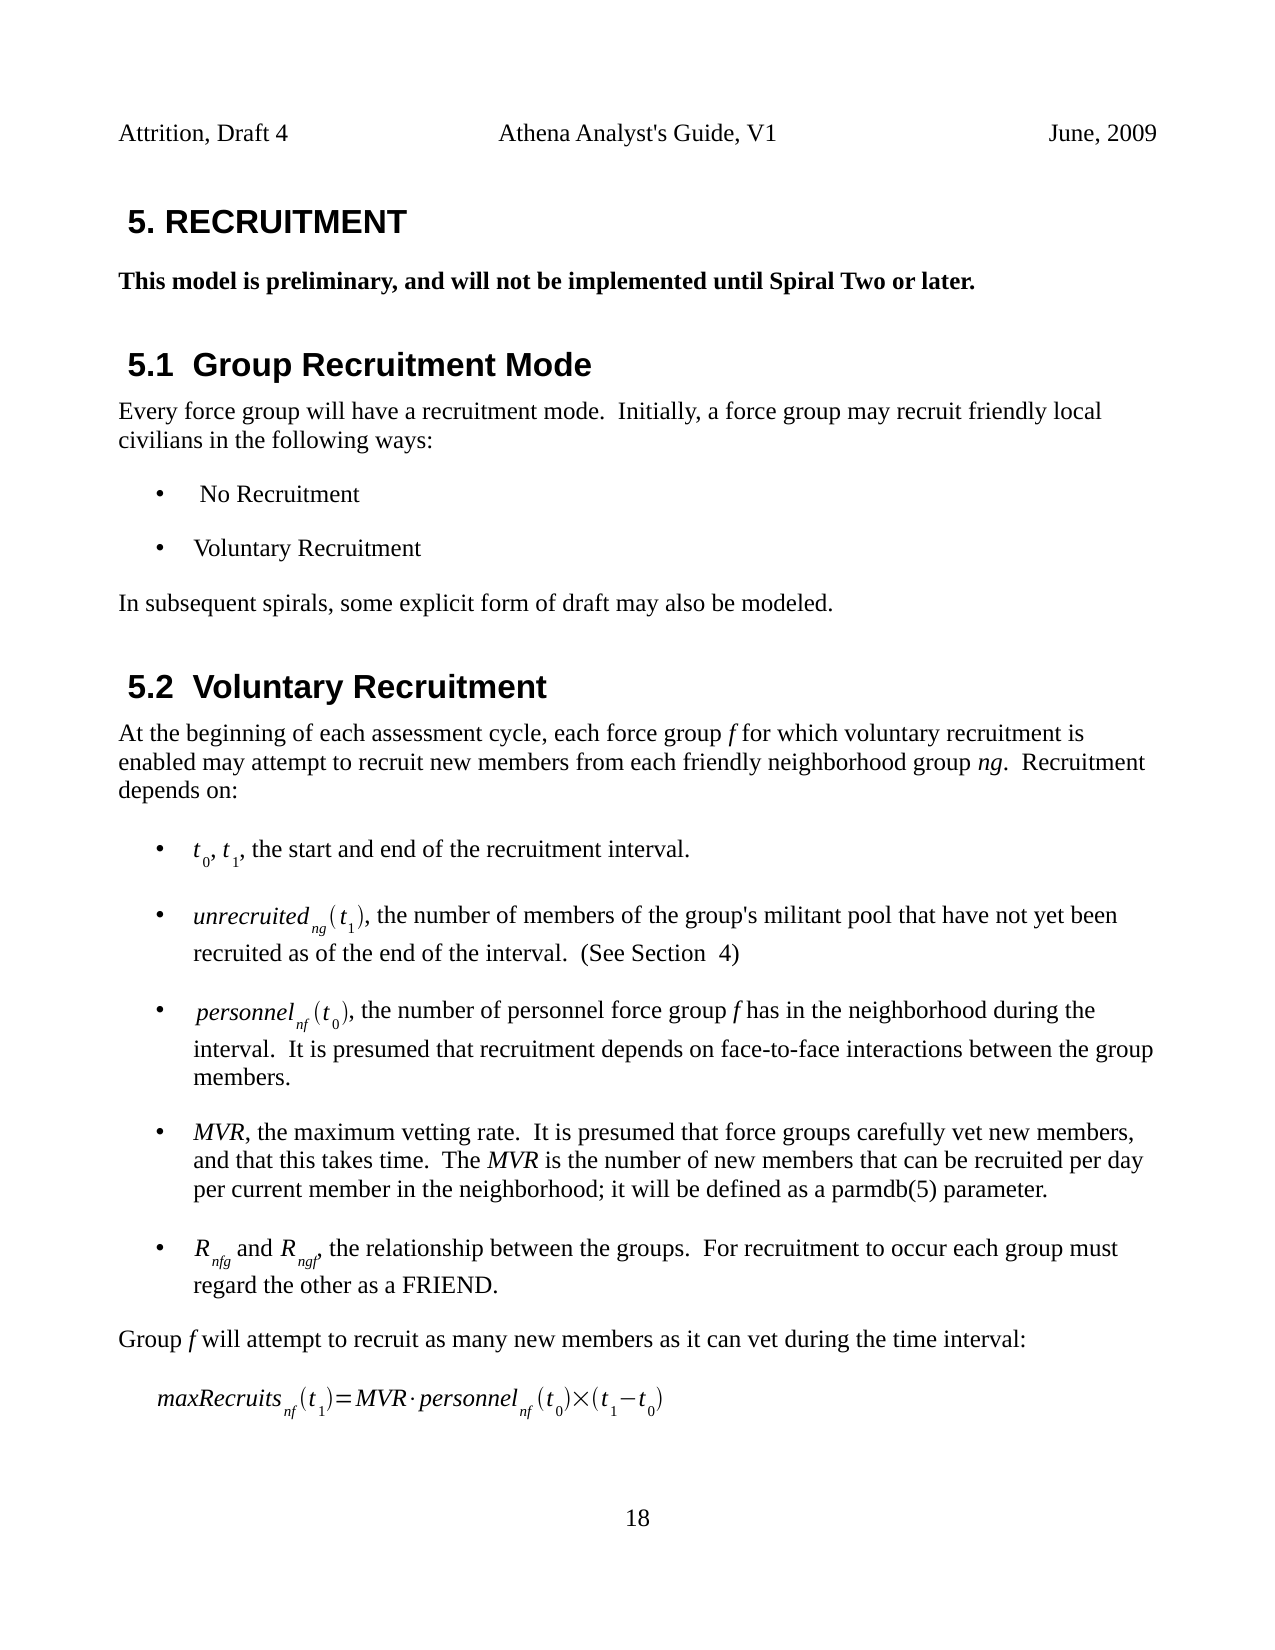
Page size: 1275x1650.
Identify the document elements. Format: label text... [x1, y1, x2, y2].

text This model is preliminary, and will not be implemented until Spiral Two or later. [118, 266, 1157, 294]
list Voluntary Recruitment [156, 533, 1157, 562]
text Every force group will have a recruitment mode. Initially, a force group may recruit friendly local civilians in the following ways: [118, 396, 1157, 453]
list , , the start and end of the recruitment interval. [156, 829, 1157, 871]
list and , the relationship between the groups. For recruitment to occur each group must regard the other as a FRIEND. [156, 1228, 1157, 1299]
subtitle Group Recruitment Mode [118, 345, 1157, 383]
list No Recruitment [156, 479, 1157, 508]
subtitle Recruitment [118, 202, 1157, 240]
text In subsequent spirals, some explicit form of draft may also be modeled. [118, 588, 1157, 616]
text Group f will attempt to recruit as many new members as it can vet during the time interval: [118, 1324, 1157, 1353]
list MVR, the maximum vetting rate. It is presumed that force groups carefully vet new members, and that this takes time. The MVR is the number of new members that can be recruited per day per current member in the neighborhood; it will be defined as a parmdb(5) parameter. [156, 1117, 1157, 1203]
text At the beginning of each assessment cycle, each force group f for which voluntary recruitment is enabled may attempt to recruit new members from each friendly neighborhood group ng. Recruitment depends on: [118, 718, 1157, 804]
list , the number of members of the group's militant pool that have not yet been recruited as of the end of the interval. (See Section 4.) [156, 896, 1157, 967]
subtitle Voluntary Recruitment [118, 667, 1157, 705]
list , the number of personnel force group f has in the neighborhood during the interval. It is presumed that recruitment depends on face-to-face interactions between the group members. [156, 992, 1157, 1091]
